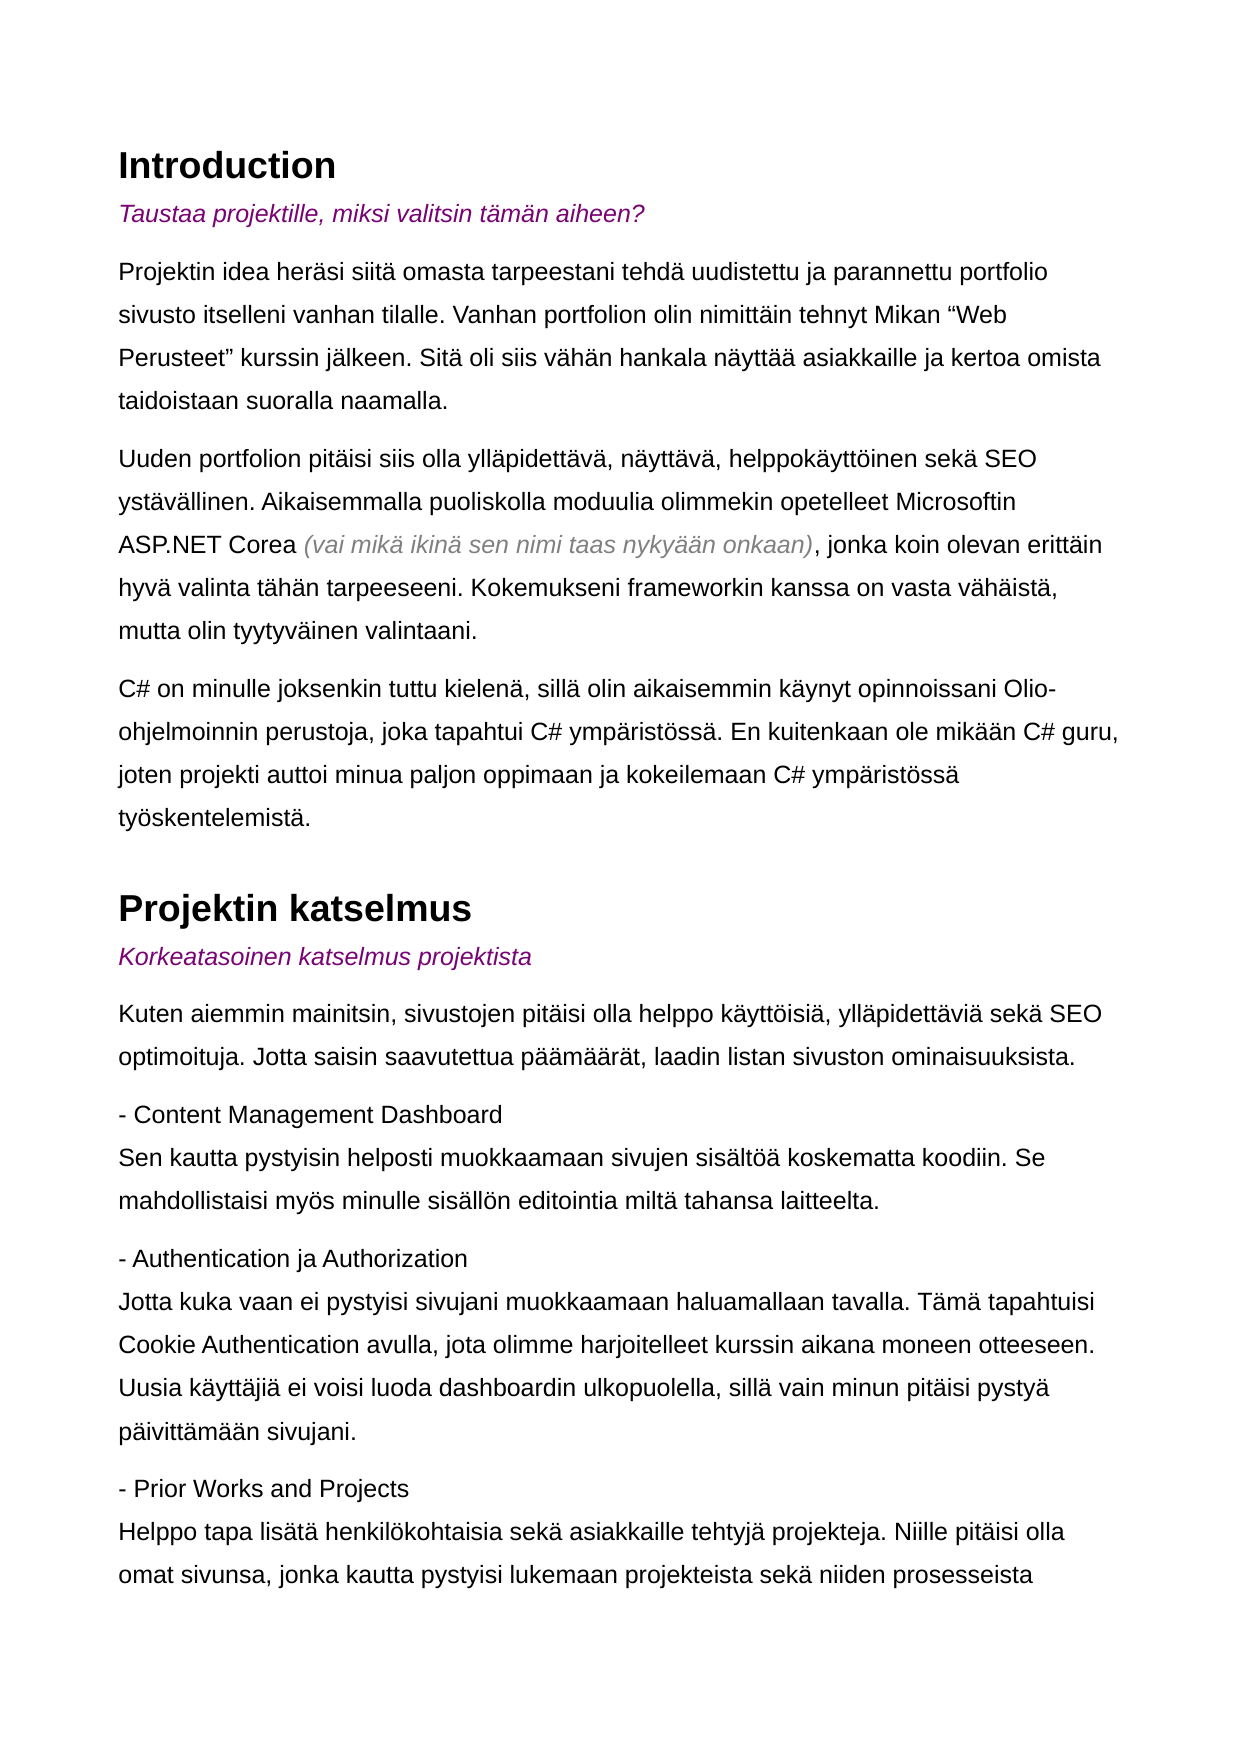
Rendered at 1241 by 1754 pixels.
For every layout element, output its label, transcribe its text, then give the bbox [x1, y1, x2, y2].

subtitle Projektin katselmus [118, 886, 1122, 929]
text Taustaa projektille, miksi valitsin tämän aiheen? [118, 199, 1122, 227]
text Korkeatasoinen katselmus projektista [118, 941, 1122, 970]
text Kuten aiemmin mainitsin, sivustojen pitäisi olla helppo käyttöisiä, ylläpidettäviä sekä SEO optimoituja. Jotta saisin saavutettua päämäärät, laadin listan sivuston ominaisuuksista. [118, 999, 1122, 1071]
text - Authentication ja Authorization Jotta kuka vaan ei pystyisi sivujani muokkaamaan haluamallaan tavalla. Tämä tapahtuisi Cookie Authentication avulla, jota olimme harjoitelleet kurssin aikana moneen otteeseen. Uusia käyttäjiä ei voisi luoda dashboardin ulkopuolella, sillä vain minun pitäisi pystyä päivittämään sivujani. [118, 1244, 1122, 1445]
text - Prior Works and Projects Helppo tapa lisätä henkilökohtaisia sekä asiakkaille tehtyjä projekteja. Niille pitäisi olla omat sivunsa, jonka kautta pystyisi lukemaan projekteista sekä niiden prosesseista [118, 1474, 1122, 1589]
text Projektin idea heräsi siitä omasta tarpeestani tehdä uudistettu ja parannettu portfolio sivusto itselleni vanhan tilalle. Vanhan portfolion olin nimittäin tehnyt Mikan “Web Perusteet” kurssin jälkeen. Sitä oli siis vähän hankala näyttää asiakkaille ja kertoa omista taidoistaan suoralla naamalla. [118, 256, 1122, 414]
subtitle Introduction [118, 143, 1122, 186]
text Uuden portfolion pitäisi siis olla ylläpidettävä, näyttävä, helppokäyttöinen sekä SEO ystävällinen. Aikaisemmalla puoliskolla moduulia olimmekin opetelleet Microsoftin ASP.NET Corea (vai mikä ikinä sen nimi taas nykyään onkaan), jonka koin olevan erittäin hyvä valinta tähän tarpeeseeni. Kokemukseni frameworkin kanssa on vasta vähäistä, mutta olin tyytyväinen valintaani. [118, 443, 1122, 645]
text C# on minulle joksenkin tuttu kielenä, sillä olin aikaisemmin käynyt opinnoissani Olio-ohjelmoinnin perustoja, joka tapahtui C# ympäristössä. En kuitenkaan ole mikään C# guru, joten projekti auttoi minua paljon oppimaan ja kokeilemaan C# ympäristössä työskentelemistä. [118, 674, 1122, 832]
text - Content Management Dashboard Sen kautta pystyisin helposti muokkaamaan sivujen sisältöä koskematta koodiin. Se mahdollistaisi myös minulle sisällön editointia miltä tahansa laitteelta. [118, 1100, 1122, 1215]
